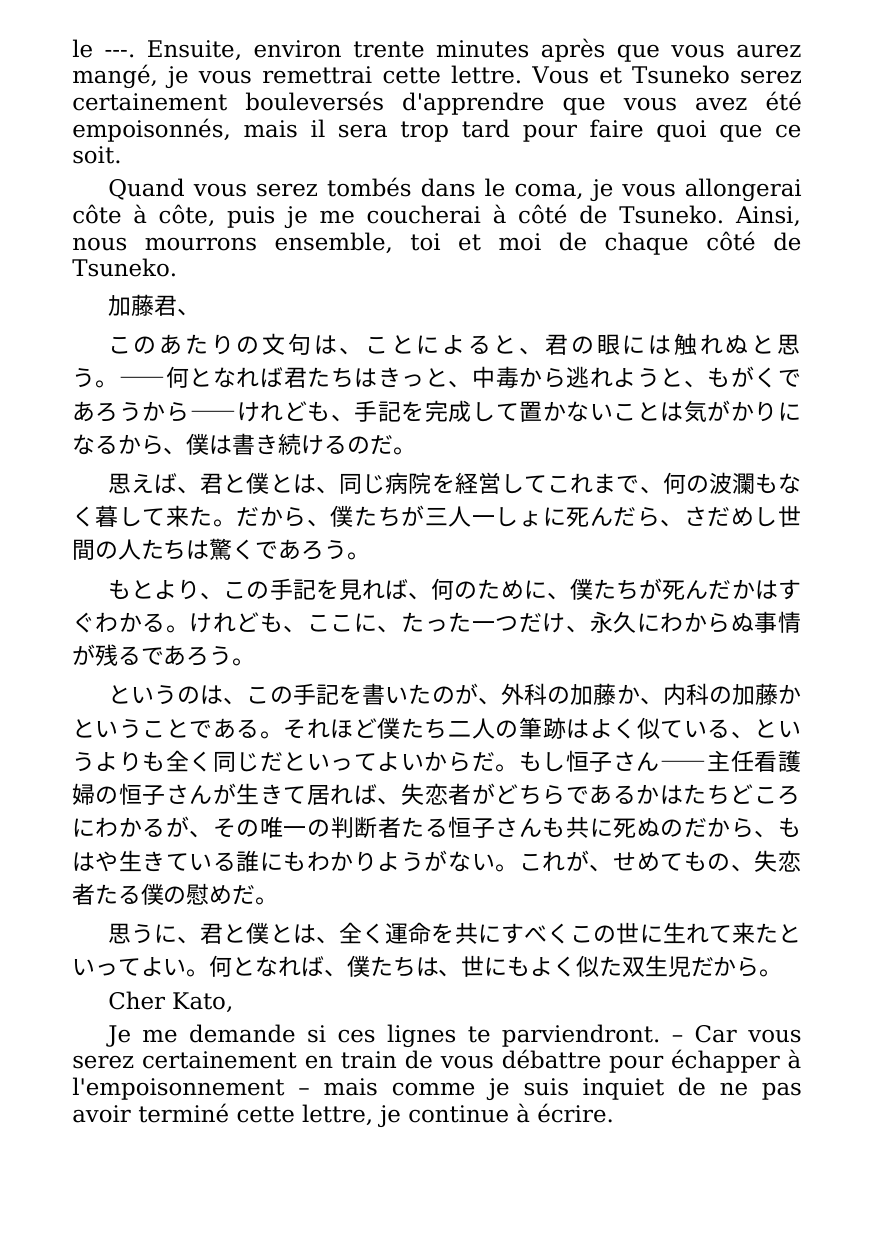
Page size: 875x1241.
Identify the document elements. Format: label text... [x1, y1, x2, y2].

text というのは、この手記を書いたのが、外科の加藤か、内科の加藤かということである。それほど僕たち二人の筆跡はよく似ている、というよりも全く同じだといってよいからだ。もし恒子さん――主任看護婦の恒子さんが生きて居れば、失恋者がどちらであるかはたちどころにわかるが、その唯一の判断者たる恒子さんも共に死ぬのだから、もはや生きている誰にもわかりようがない。これが、せめてもの、失恋者たる僕の慰めだ。 [72, 677, 802, 910]
text 思うに、君と僕とは、全く運命を共にすべくこの世に生れて来たといってよい。何となれば、僕たちは、世にもよく似た双生児だから。 [72, 916, 802, 982]
text Quand vous serez tombés dans le coma, je vous allongerai côte à côte, puis je me coucherai à côté de Tsuneko. Ainsi, nous mourrons ensemble, toi et moi de chaque côté de Tsuneko. [72, 175, 802, 282]
text このあたりの文句は、ことによると、君の眼には触れぬと思う。――何となれば君たちはきっと、中毒から逃れようと、もがくであろうから――けれども、手記を完成して置かないことは気がかりになるから、僕は書き続けるのだ。 [72, 327, 802, 460]
text もとより、この手記を見れば、何のために、僕たちが死んだかはすぐわかる。けれども、ここに、たった一つだけ、永久にわからぬ事情が残るであろう。 [72, 572, 802, 671]
text le ---. Ensuite, environ trente minutes après que vous aurez mangé, je vous remettrai cette lettre. Vous et Tsuneko serez certainement bouleversés d'apprendre que vous avez été empoisonnés, mais il sera trop tard pour faire quoi que ce soit. [72, 36, 802, 169]
text Cher Kato, [72, 988, 802, 1015]
text Je me demande si ces lignes te parviendront. – Car vous serez certainement en train de vous débattre pour échapper à l'empoisonnement – mais comme je suis inquiet de ne pas avoir terminé cette lettre, je continue à écrire. [72, 1021, 802, 1127]
text 思えば、君と僕とは、同じ病院を経営してこれまで、何の波瀾もなく暮して来た。だから、僕たちが三人一しょに死んだら、さだめし世間の人たちは驚くであろう。 [72, 466, 802, 566]
text 加藤君、 [72, 288, 802, 321]
